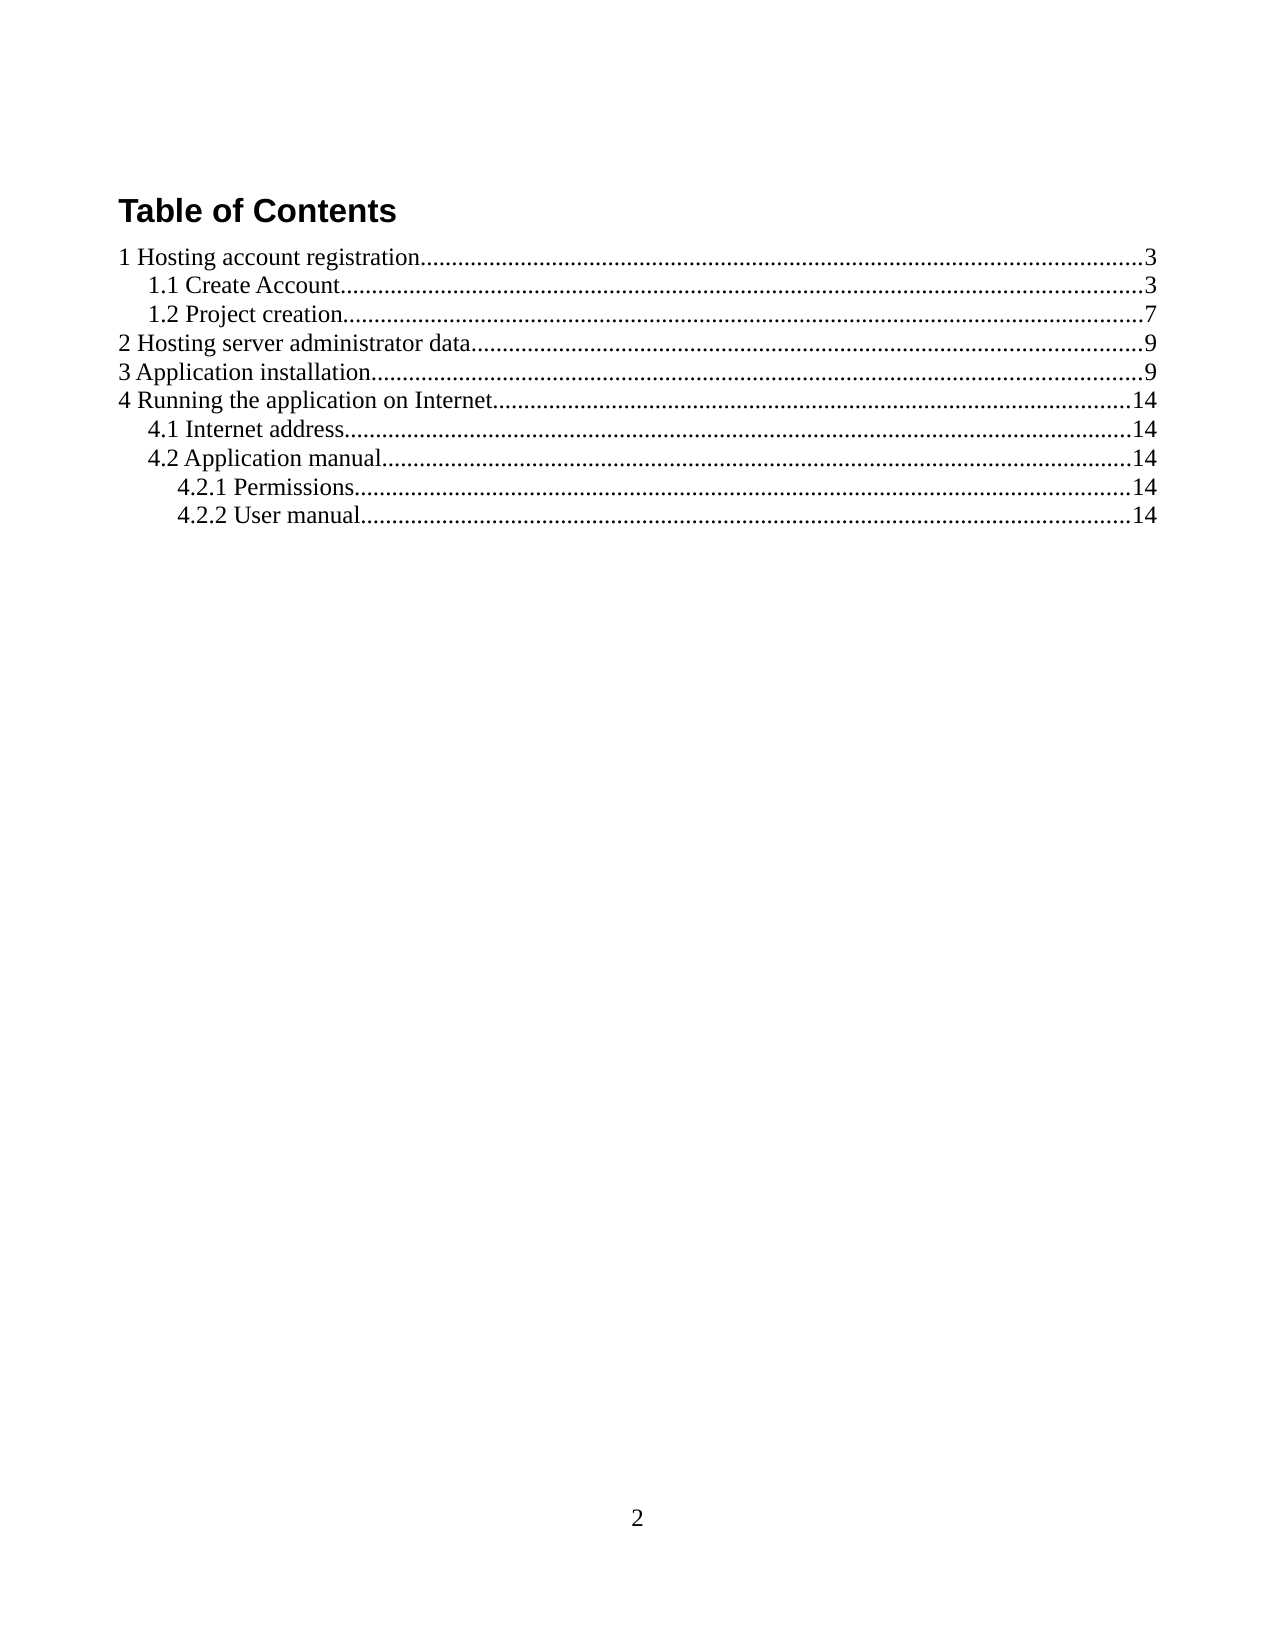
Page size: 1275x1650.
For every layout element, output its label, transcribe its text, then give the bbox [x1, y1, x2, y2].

text 4.2 Application manual 14 [148, 443, 1157, 472]
text 2 Hosting server administrator data 9 [118, 328, 1157, 357]
text 1 Hosting account registration 3 [118, 242, 1157, 270]
text 4.1 Internet address 14 [148, 414, 1157, 443]
text 4.2.1 Permissions 14 [177, 472, 1157, 500]
text 1.1 Create Account. 3 [148, 270, 1157, 299]
text 4.2.2 User manual 14 [177, 500, 1157, 529]
text 3 Application installation 9 [118, 357, 1157, 385]
text 4 Running the application on Internet 14 [118, 385, 1157, 414]
text 1.2 Project creation 7 [148, 299, 1157, 328]
subtitle Table of Contents [118, 191, 1157, 229]
